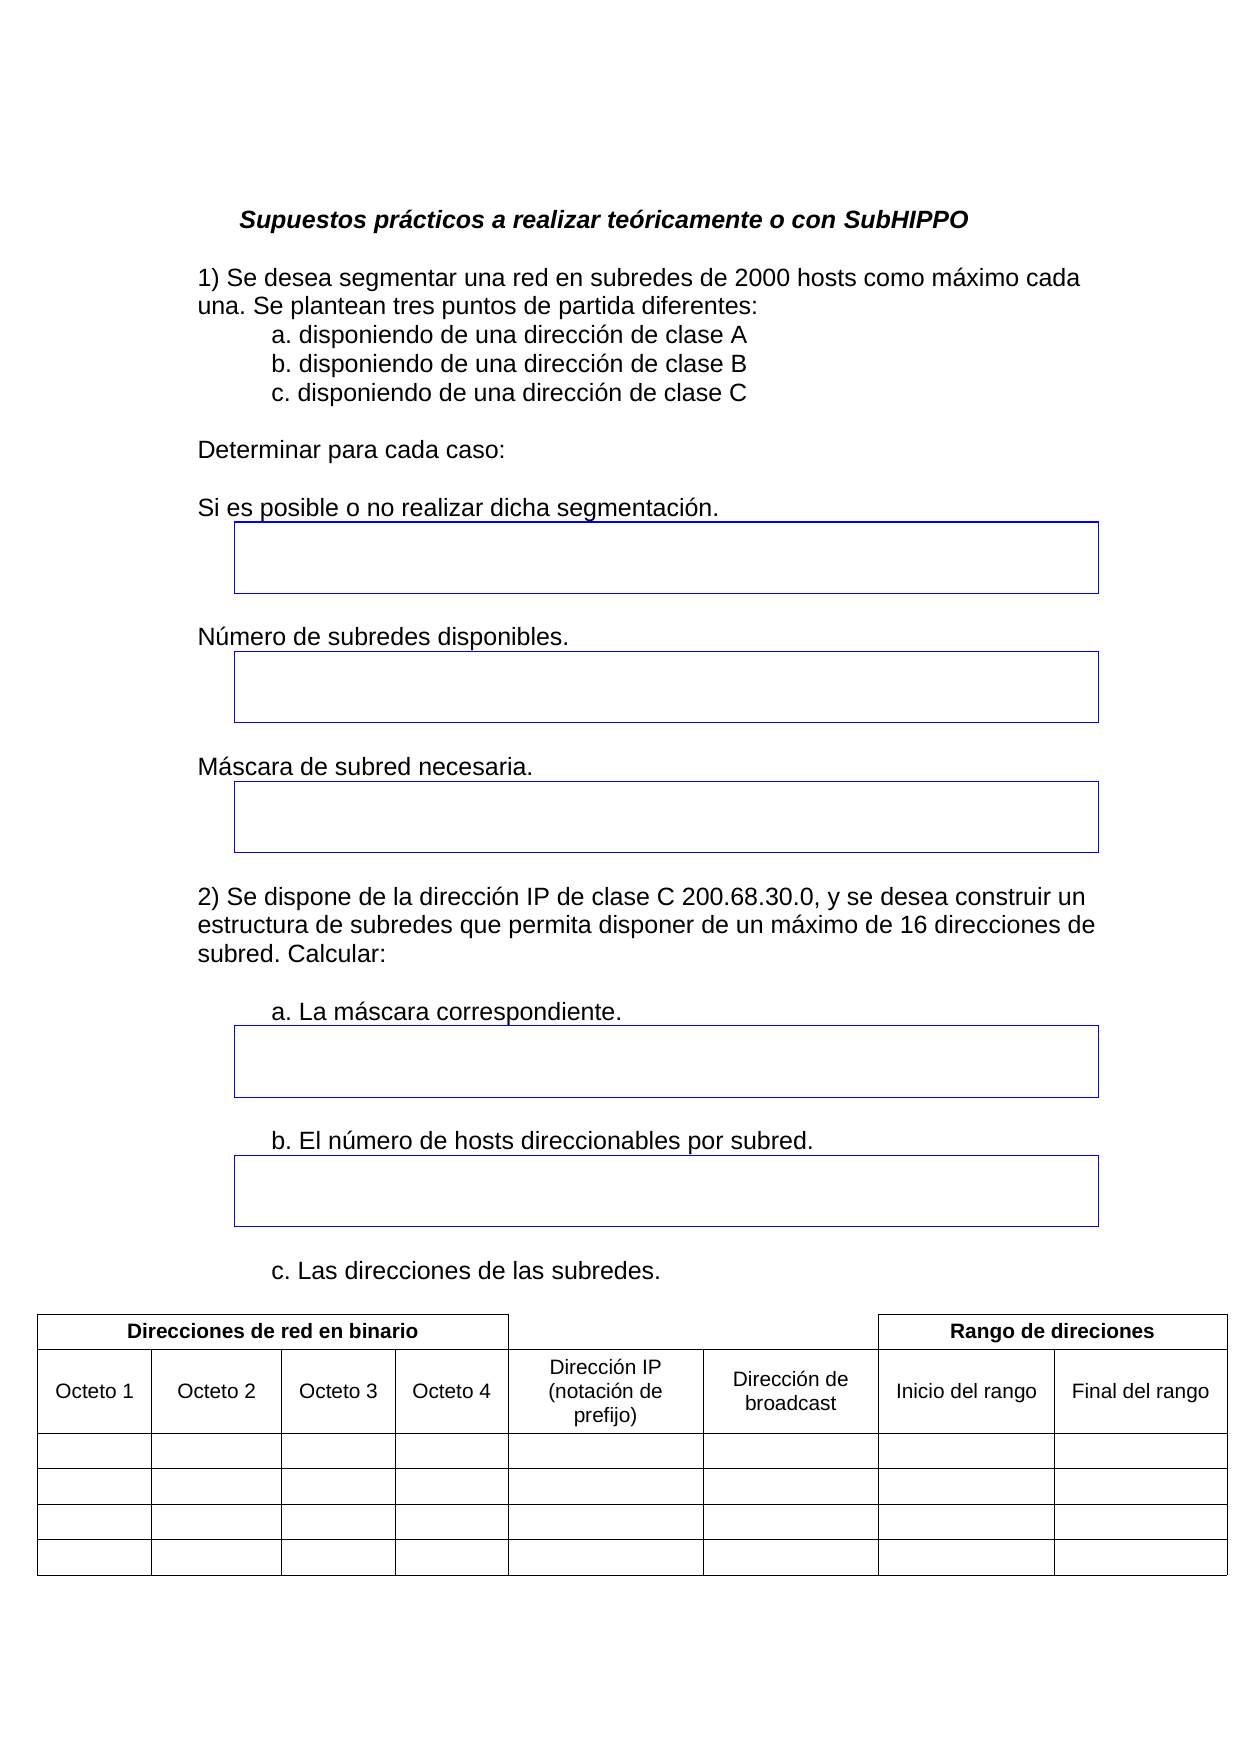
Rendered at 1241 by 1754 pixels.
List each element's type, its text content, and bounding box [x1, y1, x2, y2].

table_cell Final del rango [1055, 1350, 1227, 1432]
table_cell [704, 1434, 878, 1468]
text b. El número de hosts direccionables por subred. [271, 1126, 1109, 1155]
table_cell [152, 1540, 281, 1574]
table_header [235, 523, 1098, 592]
table_header [235, 652, 1098, 722]
table_cell [879, 1540, 1054, 1574]
table_cell [38, 1469, 151, 1503]
table_cell [1055, 1505, 1227, 1539]
text Número de subredes disponibles. [197, 622, 1109, 651]
table_cell [704, 1469, 878, 1503]
table_cell [509, 1540, 703, 1574]
table_cell [509, 1505, 703, 1539]
table_cell [509, 1469, 703, 1503]
table_cell [152, 1434, 281, 1468]
table_cell [282, 1469, 395, 1503]
text b. disponiendo de una dirección de clase B [271, 349, 1109, 378]
table_cell [879, 1505, 1054, 1539]
table_cell [152, 1469, 281, 1503]
table_cell [704, 1505, 878, 1539]
text a. disponiendo de una dirección de clase A [271, 320, 1109, 349]
text Determinar para cada caso: [197, 435, 1109, 464]
table_header [235, 782, 1098, 852]
text Supuestos prácticos a realizar teóricamente o con SubHIPPO [239, 205, 1109, 234]
table_cell [282, 1434, 395, 1468]
table_cell [282, 1540, 395, 1574]
table_cell Octeto 2 [152, 1350, 281, 1432]
table_cell [1055, 1469, 1227, 1503]
table_cell [38, 1540, 151, 1574]
table_cell [509, 1434, 703, 1468]
table_cell [396, 1540, 508, 1574]
text a. La máscara correspondiente. [271, 997, 1109, 1025]
table_cell [38, 1434, 151, 1468]
table_cell [879, 1469, 1054, 1503]
table_cell [396, 1434, 508, 1468]
table_cell Octeto 4 [396, 1350, 508, 1432]
table_cell [1055, 1540, 1227, 1574]
table_cell [879, 1434, 1054, 1468]
text Si es posible o no realizar dicha segmentación. [197, 493, 1109, 521]
table_cell [1055, 1434, 1227, 1468]
table_header Rango de direciones [879, 1315, 1227, 1349]
table_header Direcciones de red en binario [38, 1315, 508, 1349]
table_header [703, 1314, 878, 1349]
table_header [235, 1156, 1098, 1226]
table_cell [396, 1469, 508, 1503]
table_cell Octeto 3 [282, 1350, 395, 1432]
text c. disponiendo de una dirección de clase C [271, 378, 1109, 406]
table_cell [152, 1505, 281, 1539]
text c. Las direcciones de las subredes. [271, 1256, 1109, 1285]
table_cell [704, 1540, 878, 1574]
text Máscara de subred necesaria. [197, 752, 1109, 781]
table_cell Octeto 1 [38, 1350, 151, 1432]
table_cell [38, 1505, 151, 1539]
table_header [235, 1026, 1098, 1097]
table_cell Inicio del rango [879, 1350, 1054, 1432]
text 1) Se desea segmentar una red en subredes de 2000 hosts como máximo cada una. Se plantean tres puntos de partida diferentes: [197, 263, 1109, 320]
text 2) Se dispone de la dirección IP de clase C 200.68.30.0, y se desea construir un estructura de subredes que permita disponer de un máximo de 16 direcciones de subred. Calcular: [197, 882, 1109, 968]
table_cell [396, 1505, 508, 1539]
table_header [509, 1314, 703, 1349]
table_cell [282, 1505, 395, 1539]
table_cell Dirección IP (notación de prefijo) [509, 1350, 703, 1432]
table_cell Dirección de broadcast [704, 1350, 878, 1432]
